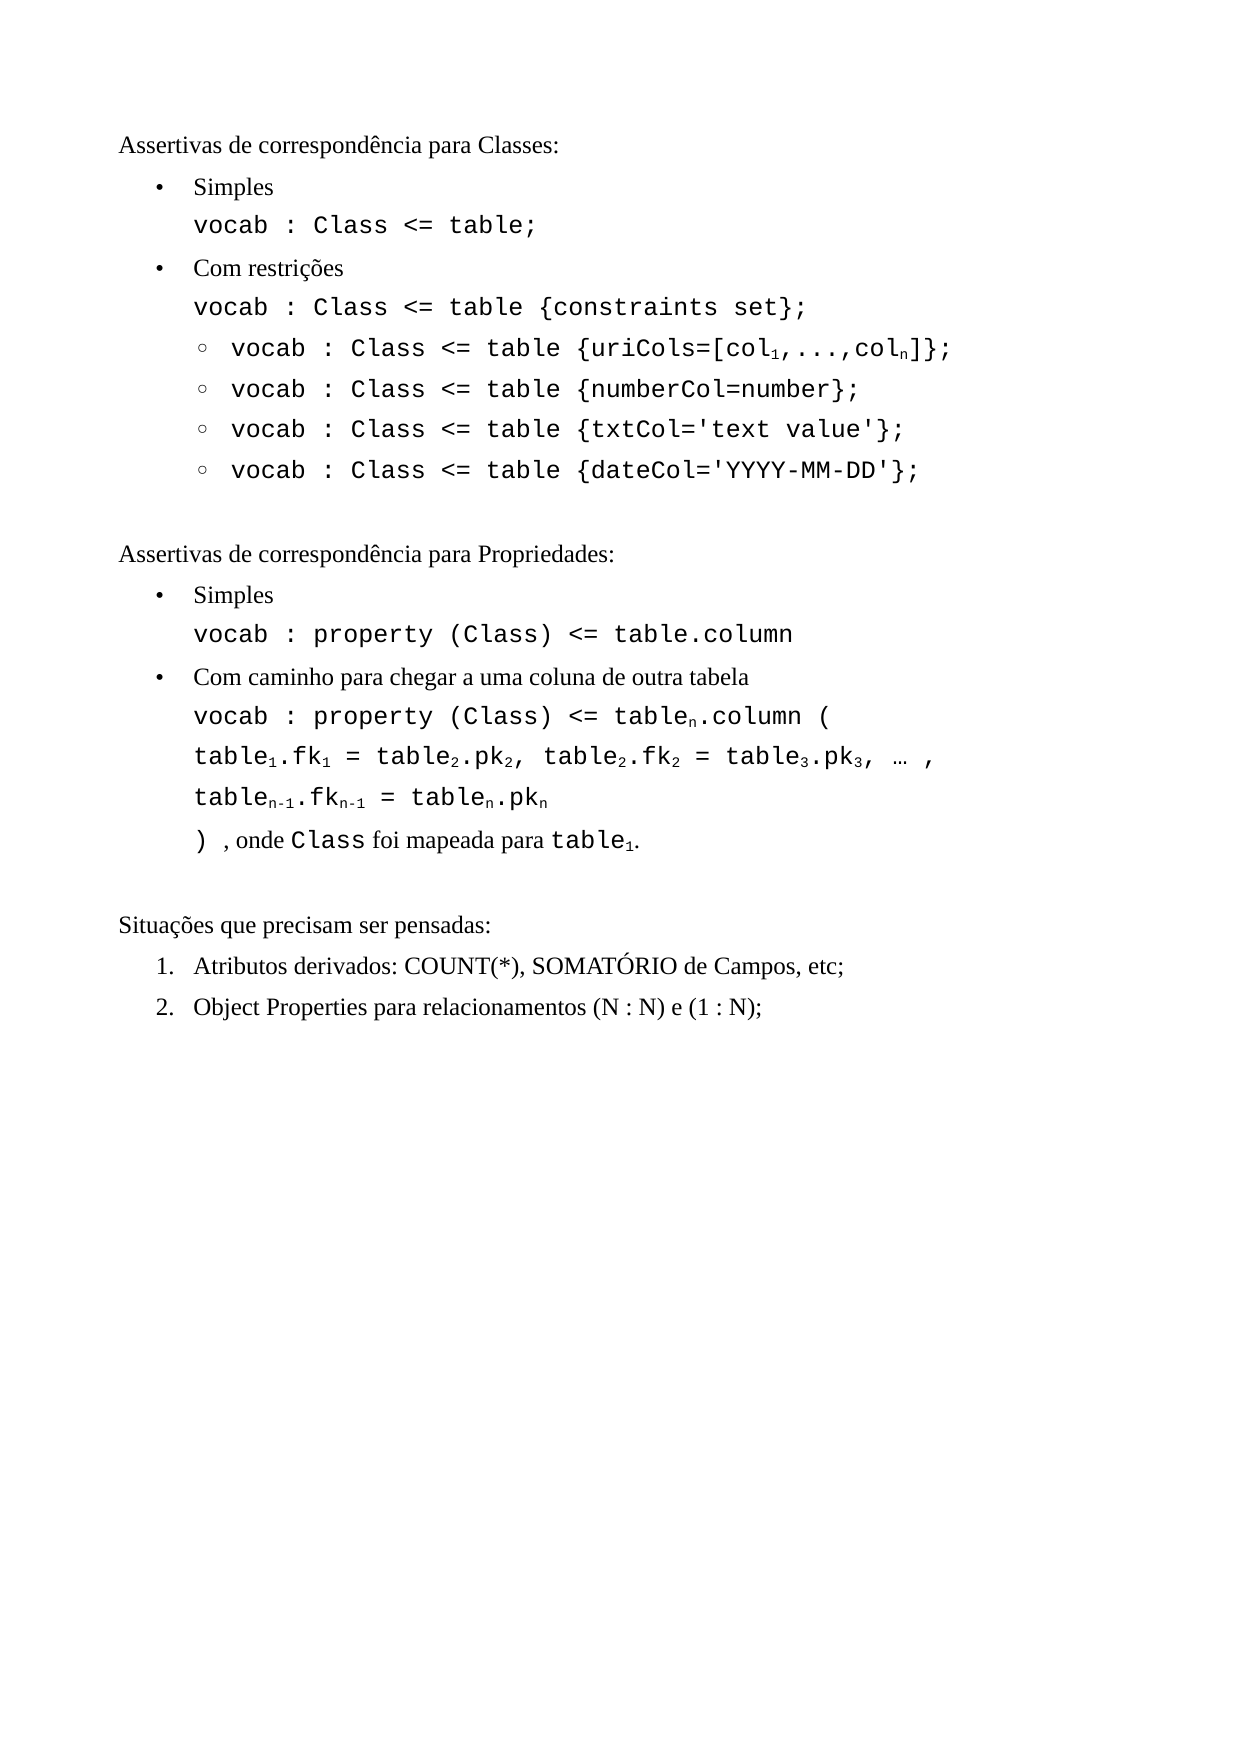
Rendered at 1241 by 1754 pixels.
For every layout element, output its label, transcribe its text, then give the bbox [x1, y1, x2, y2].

list vocab : Class <= table {numberCol=number}; [193, 376, 1122, 404]
list Assertivas de correspondência para Classes: [118, 131, 1122, 159]
list vocab : Class <= table {constraints set}; [156, 295, 1122, 323]
list tablen-1.fkn-1 = tablen.pkn [156, 785, 1122, 813]
list vocab : Class <= table {dateCol='YYYY-MM-DD'}; [193, 458, 1122, 486]
list ) , onde Class foi mapeada para table1. [156, 825, 1122, 856]
list table1.fk1 = table2.pk2, table2.fk2 = table3.pk3, … , [156, 744, 1122, 772]
list Com caminho para chegar a uma coluna de outra tabela [156, 662, 1122, 691]
list vocab : Class <= table; [156, 213, 1122, 241]
list vocab : property (Class) <= table.column [156, 621, 1122, 650]
text Situações que precisam ser pensadas: [118, 910, 1122, 938]
list vocab : Class <= table {txtCol='text value'}; [193, 417, 1122, 445]
list vocab : Class <= table {uriCols=[col1,...,coln]}; [193, 335, 1122, 364]
list vocab : property (Class) <= tablen.column ( [156, 703, 1122, 732]
list Object Properties para relacionamentos (N : N) e (1 : N); [156, 992, 1122, 1021]
list Atributos derivados: COUNT(*), SOMATÓRIO de Campos, etc; [156, 951, 1122, 980]
list Assertivas de correspondência para Propriedades: [118, 539, 1122, 568]
list Simples [156, 580, 1122, 609]
list Simples [156, 172, 1122, 200]
list Com restrições [156, 253, 1122, 282]
